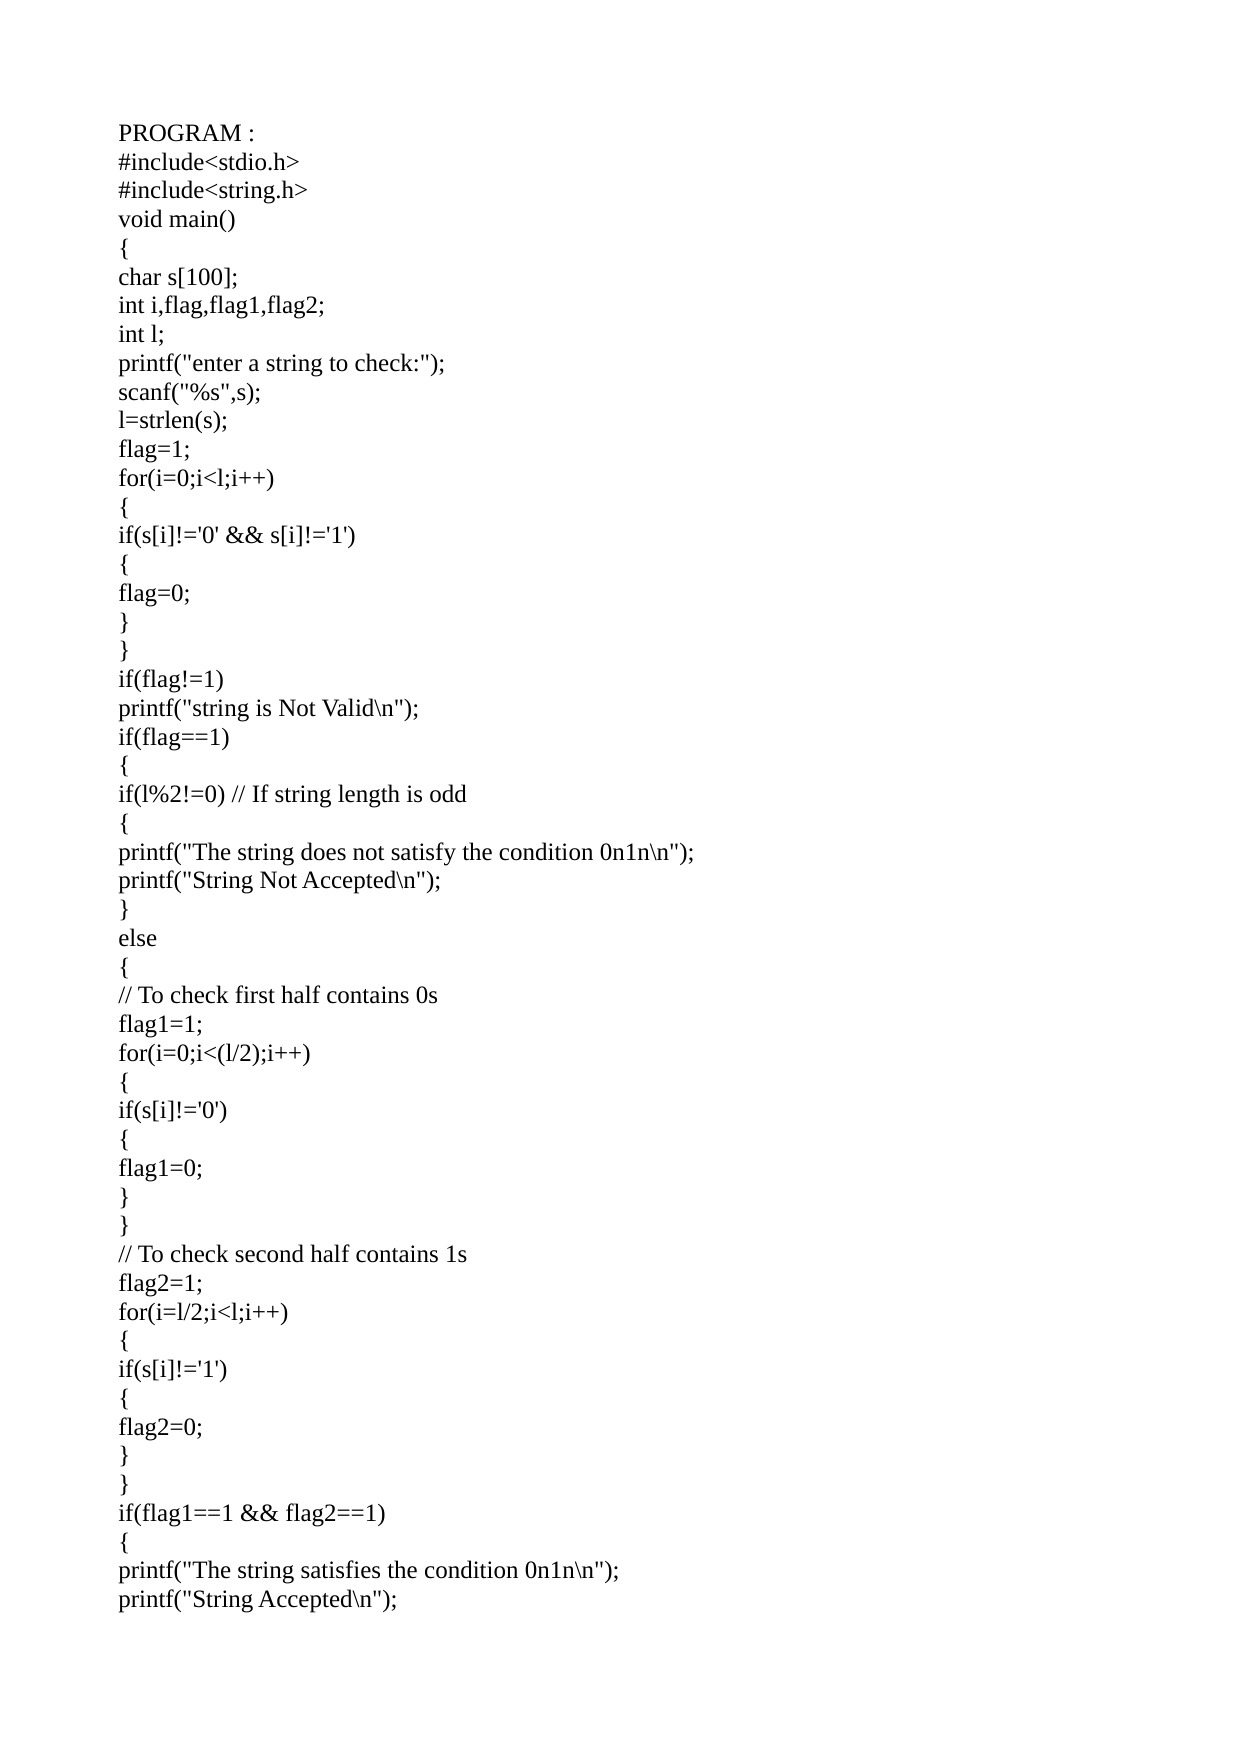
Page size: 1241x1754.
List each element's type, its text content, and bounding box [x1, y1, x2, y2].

text if(flag1==1 && flag2==1) [118, 1498, 1122, 1527]
text printf("The string satisfies the condition 0n1n\n"); [118, 1556, 1122, 1584]
text { [118, 1527, 1122, 1556]
text PROGRAM : #include<stdio.h> #include<string.h> void main() { char s[100]; int i,flag,flag1,flag2; int l; printf("enter a string to check:"); scanf("%s",s); l=strlen(s); flag=1; for(i=0;i<l;i++) { if(s[i]!='0' && s[i]!='1') { flag=0; } } if(flag!=1) printf("string is Not Valid\n"); if(flag==1) { if(l%2!=0) // If string length is odd { printf("The string does not satisfy the condition 0n1n\n"); printf("String Not Accepted\n"); } else { // To check first half contains 0s flag1=1; for(i=0;i<(l/2);i++) { if(s[i]!='0') { flag1=0; } } // To check second half contains 1s flag2=1; for(i=l/2;i<l;i++) { if(s[i]!='1') { flag2=0; } } [118, 118, 1122, 1498]
text printf("String Accepted\n"); [118, 1584, 1122, 1613]
